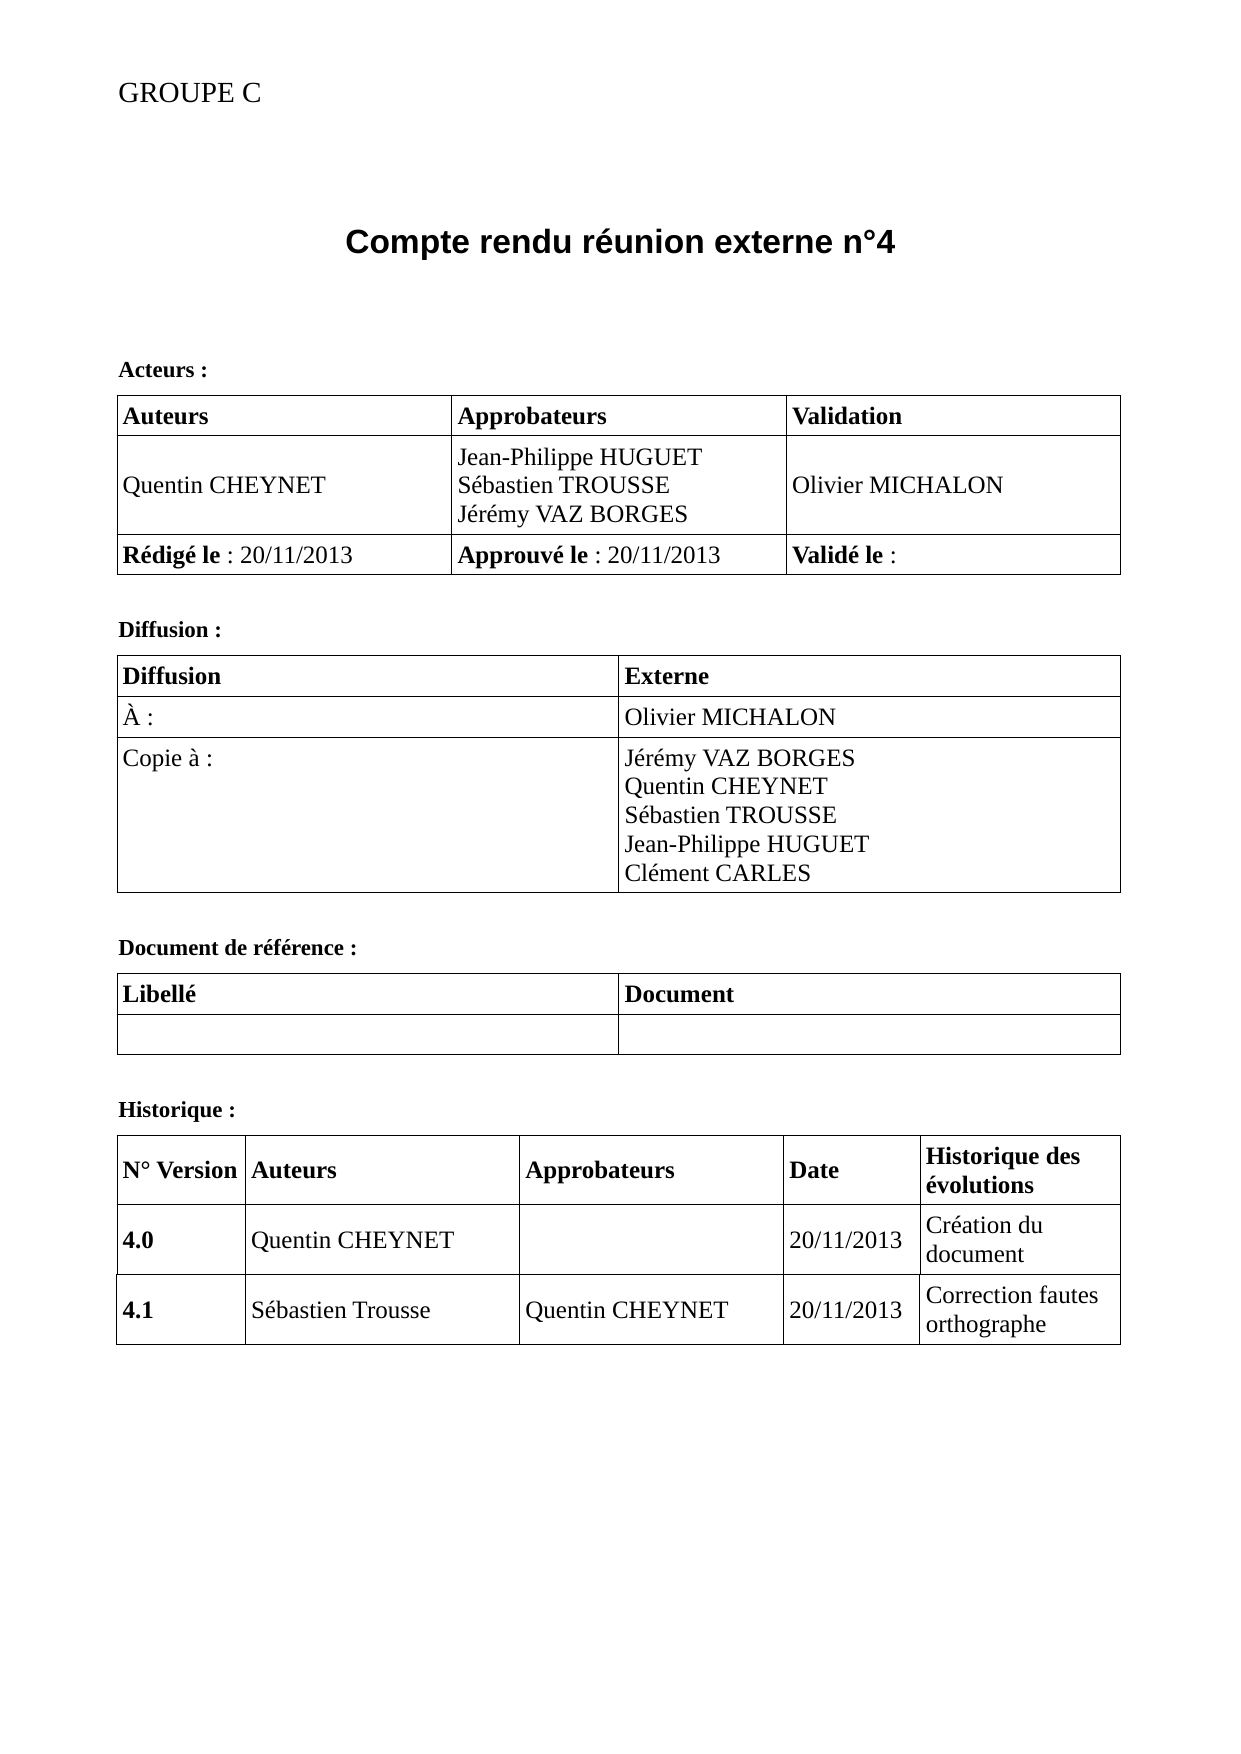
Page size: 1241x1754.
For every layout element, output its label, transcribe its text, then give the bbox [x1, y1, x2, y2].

table_cell Création du document [921, 1205, 1120, 1274]
table_cell Copie à : [118, 738, 618, 892]
table_cell Jérémy VAZ BORGES Quentin CHEYNET Sébastien TROUSSE Jean-Philippe HUGUET Clément CARLES [619, 738, 1120, 892]
table_header N° Version [118, 1136, 245, 1204]
text Diffusion : [118, 616, 1122, 642]
table_header Date [784, 1136, 920, 1204]
table_cell À : [118, 697, 618, 736]
text GROUPE C [118, 75, 1122, 108]
table_header Externe [619, 656, 1120, 696]
table_header Libellé [118, 974, 618, 1013]
table_header Approbateurs [452, 396, 786, 435]
table_cell Correction fautes orthographe [920, 1275, 1120, 1344]
table_cell Olivier MICHALON [787, 436, 1120, 534]
table_cell Quentin CHEYNET [520, 1275, 783, 1344]
subtitle Compte rendu réunion externe n°4 [118, 222, 1122, 261]
text Historique : [118, 1096, 1122, 1122]
table_header Auteurs [118, 396, 451, 435]
table_cell 4.0 [118, 1205, 245, 1274]
text Document de référence : [118, 934, 1122, 960]
table_cell Validé le : [787, 535, 1120, 574]
text Acteurs : [118, 356, 1122, 382]
table_cell Rédigé le : 20/11/2013 [118, 535, 451, 574]
table_header Diffusion [118, 656, 618, 696]
table_header Auteurs [246, 1136, 519, 1204]
table_cell Approuvé le : 20/11/2013 [452, 535, 786, 574]
table_cell [520, 1205, 783, 1274]
table_cell Quentin CHEYNET [246, 1205, 519, 1274]
table_header Approbateurs [520, 1136, 783, 1204]
table_header Document [619, 974, 1120, 1013]
table_header Historique des évolutions [921, 1136, 1120, 1204]
table_cell Olivier MICHALON [619, 697, 1120, 736]
table_cell [118, 1015, 618, 1054]
table_cell 4.1 [117, 1275, 245, 1344]
table_cell Jean-Philippe HUGUET Sébastien TROUSSE Jérémy VAZ BORGES [452, 436, 786, 534]
table_cell [619, 1015, 1120, 1054]
table_header Validation [787, 396, 1120, 435]
table_cell Sébastien Trousse [246, 1275, 519, 1344]
table_cell Quentin CHEYNET [118, 436, 451, 534]
table_cell 20/11/2013 [784, 1275, 919, 1344]
table_cell 20/11/2013 [784, 1205, 920, 1274]
